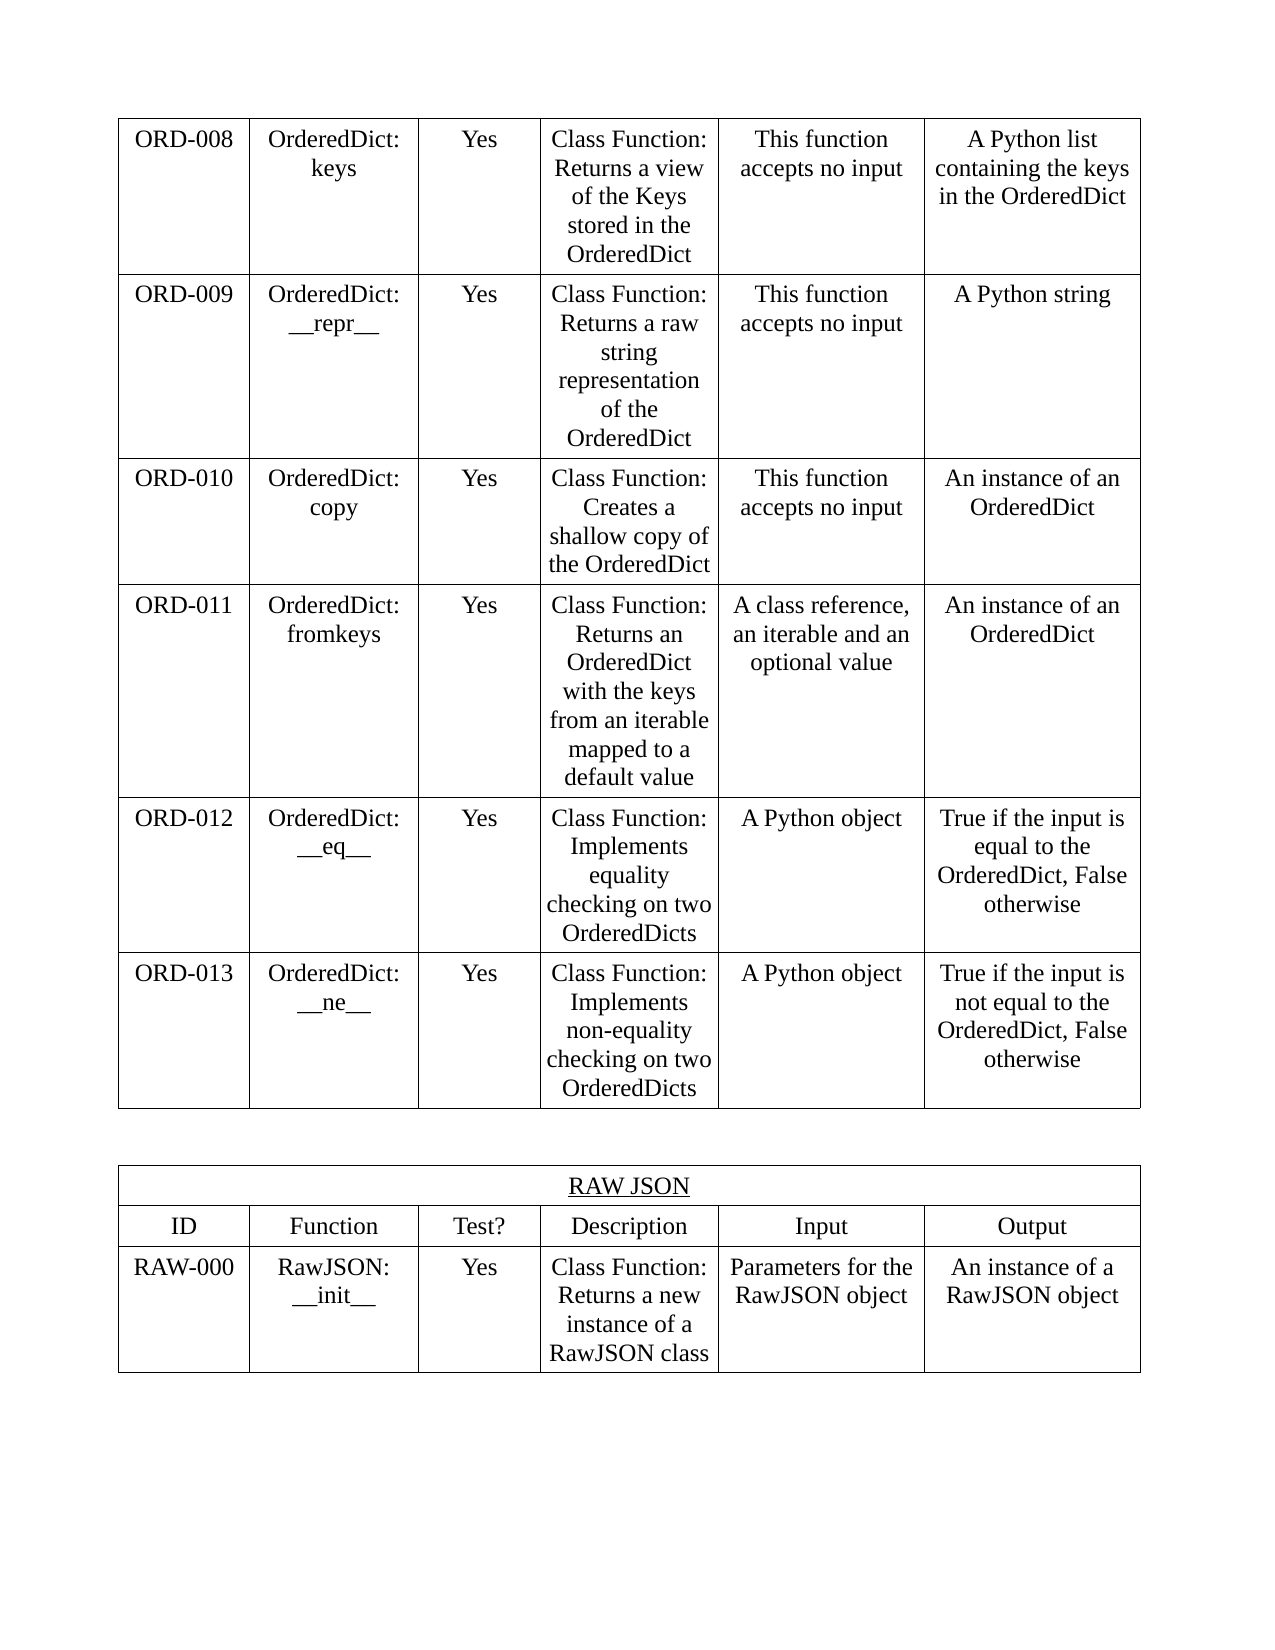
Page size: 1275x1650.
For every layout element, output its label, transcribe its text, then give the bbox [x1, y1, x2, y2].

table_cell A Python object [719, 798, 924, 952]
table_cell RawJSON: __init__ [250, 1247, 418, 1372]
table_cell Class Function: Implements non‑equality checking on two OrderedDicts [541, 953, 718, 1107]
table_cell ID [119, 1206, 249, 1246]
table_cell Class Function: Returns an OrderedDict with the keys from an iterable mapped to a default value [541, 585, 718, 797]
table_cell This function accepts no input [719, 119, 924, 273]
table_cell OrderedDict: keys [250, 119, 418, 273]
table_cell RAW-000 [119, 1247, 249, 1372]
table_cell Yes [419, 1247, 540, 1372]
table_cell A class reference, an iterable and an optional value [719, 585, 924, 797]
table_cell ORD-013 [119, 953, 249, 1107]
table_cell An instance of an OrderedDict [925, 585, 1140, 797]
table_cell ORD-012 [119, 798, 249, 952]
table_cell ORD-008 [119, 119, 249, 273]
table_cell A Python list containing the keys in the OrderedDict [925, 119, 1140, 273]
table_cell An instance of an OrderedDict [925, 459, 1140, 584]
table_cell ORD-009 [119, 275, 249, 457]
table_cell Test? [419, 1206, 540, 1246]
table_cell A Python object [719, 953, 924, 1107]
table_cell Yes [419, 585, 540, 797]
table_cell Output [925, 1206, 1140, 1246]
table_cell Function [250, 1206, 418, 1246]
table_cell Class Function: Returns a raw string representation of the OrderedDict [541, 275, 718, 457]
table_cell This function accepts no input [719, 459, 924, 584]
table_cell True if the input is not equal to the OrderedDict, False otherwise [925, 953, 1140, 1107]
table_cell This function accepts no input [719, 275, 924, 457]
table_cell Description [541, 1206, 718, 1246]
table_cell Class Function: Returns a new instance of a RawJSON class [541, 1247, 718, 1372]
table_cell Yes [419, 459, 540, 584]
table_cell OrderedDict: copy [250, 459, 418, 584]
table_cell OrderedDict: __repr__ [250, 275, 418, 457]
table_cell Yes [419, 953, 540, 1107]
table_header RAW JSON [119, 1166, 1140, 1205]
table_cell Class Function: Implements equality checking on two OrderedDicts [541, 798, 718, 952]
table_cell OrderedDict: fromkeys [250, 585, 418, 797]
table_cell True if the input is equal to the OrderedDict, False otherwise [925, 798, 1140, 952]
table_cell Yes [419, 798, 540, 952]
table_cell Class Function: Creates a shallow copy of the OrderedDict [541, 459, 718, 584]
table_cell ORD-011 [119, 585, 249, 797]
table_cell OrderedDict: __ne__ [250, 953, 418, 1107]
table_cell Parameters for the RawJSON object [719, 1247, 924, 1372]
table_cell A Python string [925, 275, 1140, 457]
table_cell Yes [419, 119, 540, 273]
table_cell Class Function: Returns a view of the Keys stored in the OrderedDict [541, 119, 718, 273]
table_cell ORD-010 [119, 459, 249, 584]
table_cell An instance of a RawJSON object [925, 1247, 1140, 1372]
table_cell Input [719, 1206, 924, 1246]
table_cell OrderedDict: __eq__ [250, 798, 418, 952]
table_cell Yes [419, 275, 540, 457]
